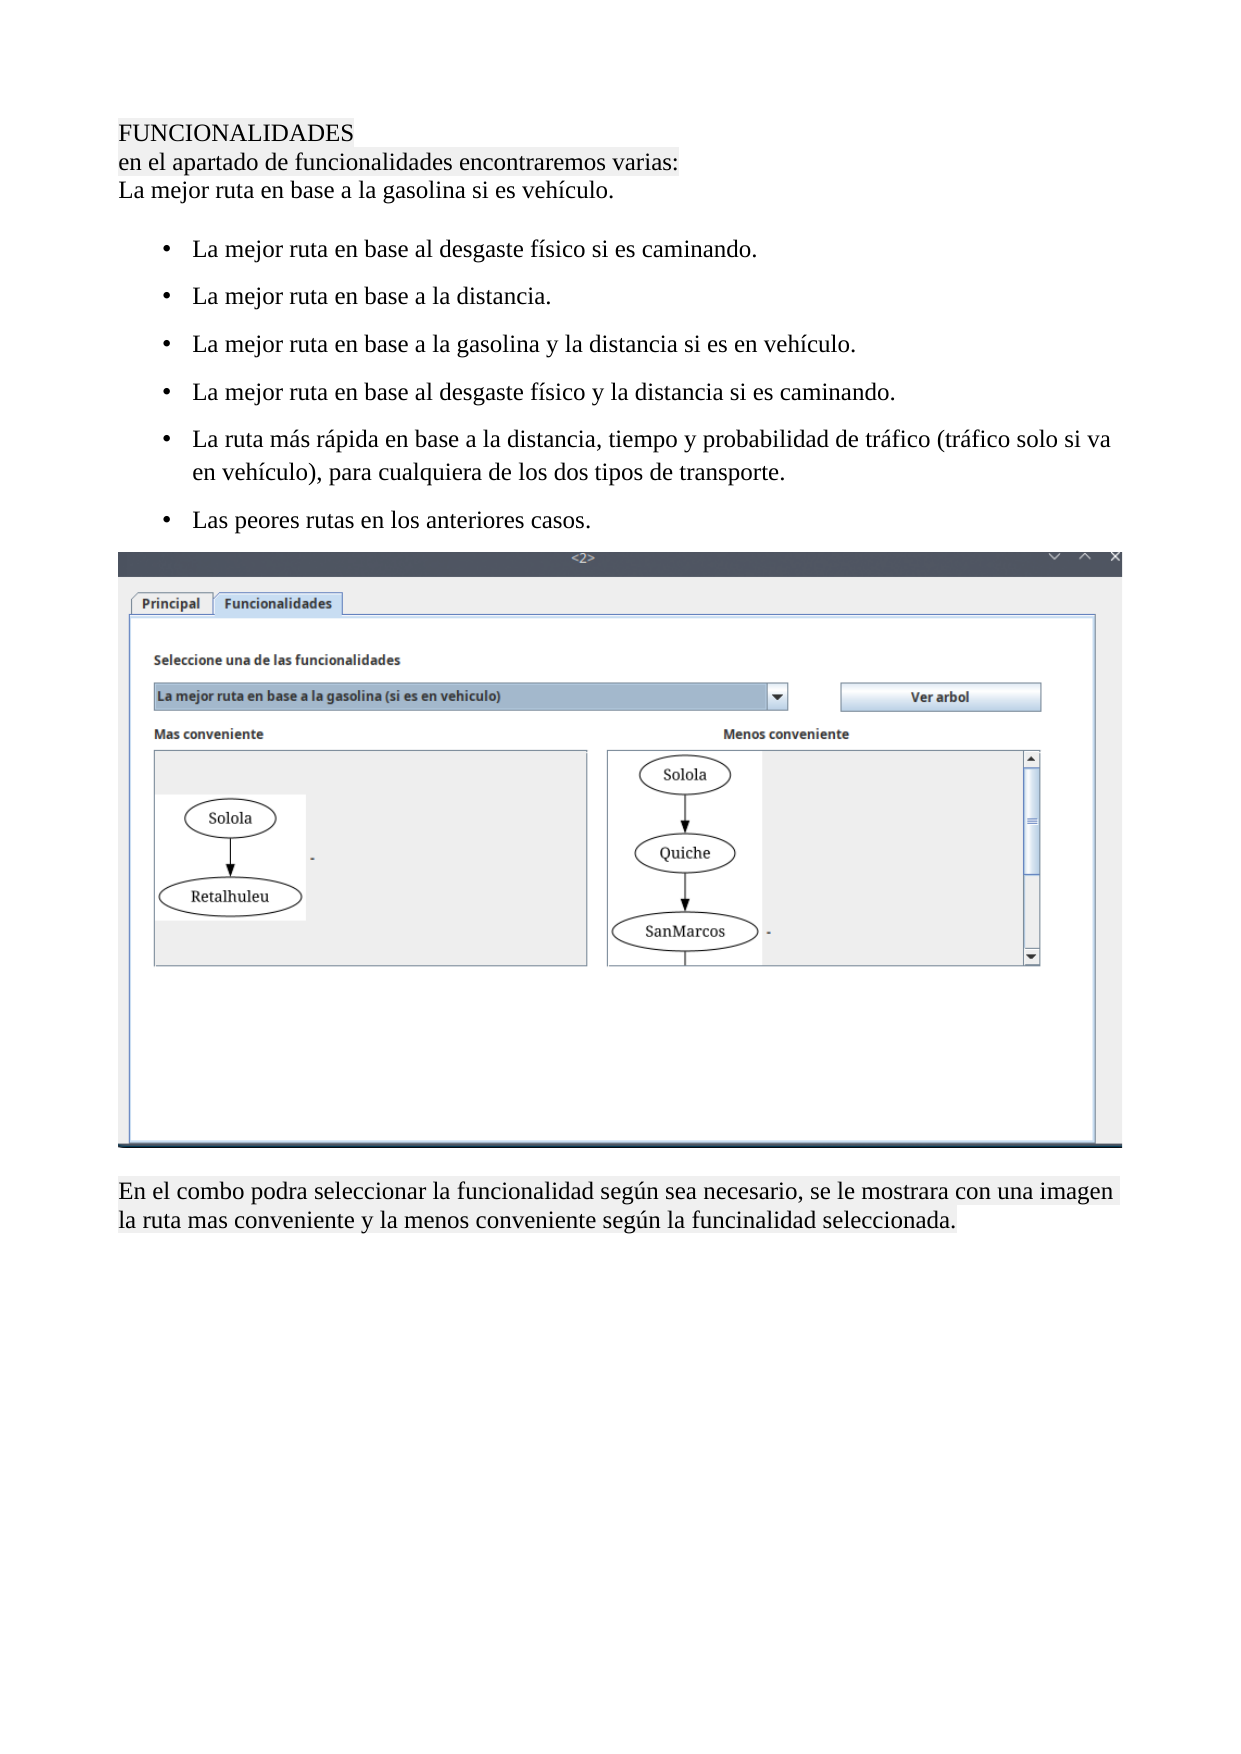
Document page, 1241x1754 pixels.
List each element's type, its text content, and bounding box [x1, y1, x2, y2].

picture [118, 552, 1123, 1148]
list La mejor ruta en base a la distancia. [162, 281, 1122, 310]
list La mejor ruta en base a la gasolina y la distancia si es en vehículo. [162, 329, 1122, 358]
list La mejor ruta en base al desgaste físico y la distancia si es caminando. [162, 377, 1122, 405]
list Las peores rutas en los anteriores casos. [162, 505, 1122, 534]
text FUNCIONALIDADES en el apartado de funcionalidades encontraremos varias: La mejor ruta en base a la gasolina si es vehículo. [118, 118, 1122, 204]
list La mejor ruta en base al desgaste físico si es caminando. [162, 234, 1122, 263]
text En el combo podra seleccionar la funcionalidad según sea necesario, se le mostrara con una imagen la ruta mas conveniente y la menos conveniente según la funcinalidad seleccionada. [118, 1148, 1122, 1233]
list La ruta más rápida en base a la distancia, tiempo y probabilidad de tráfico (tráfico solo si va en vehículo), para cualquiera de los dos tipos de transporte. [162, 424, 1122, 486]
